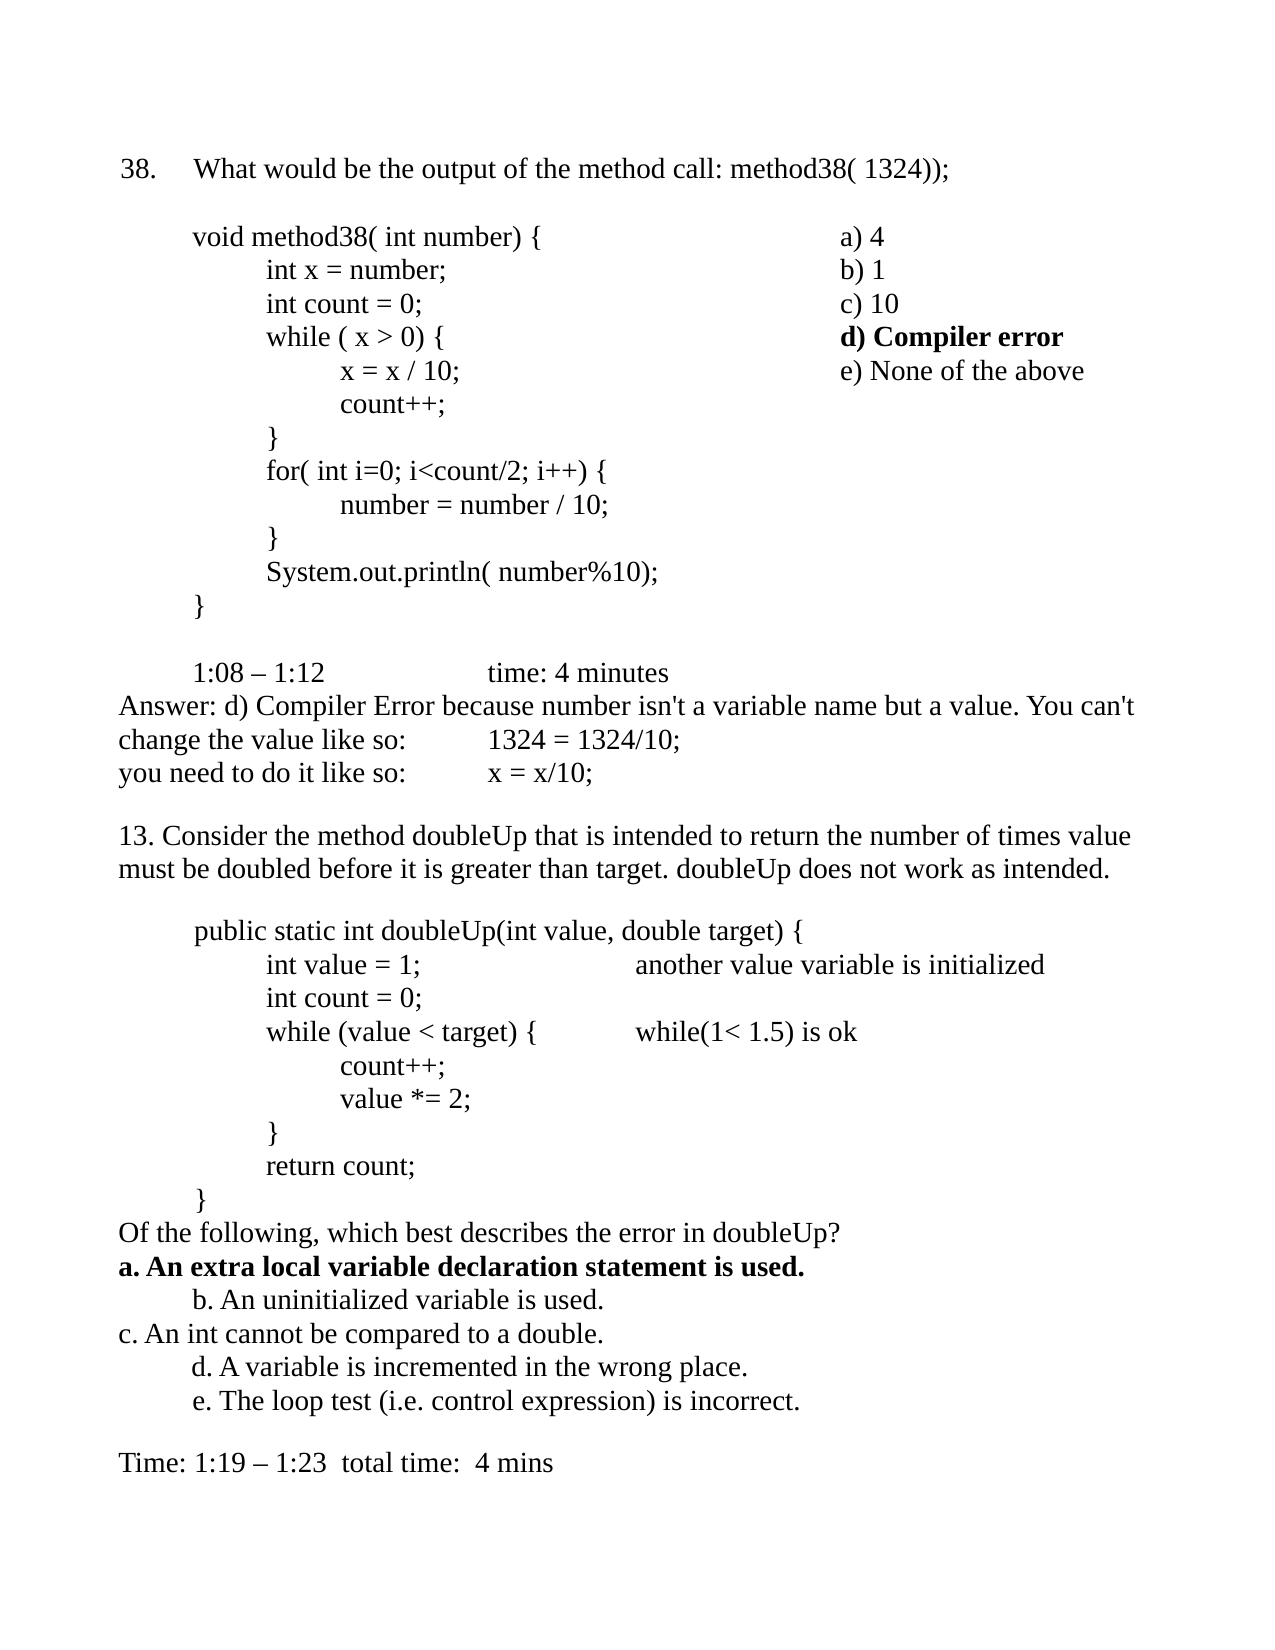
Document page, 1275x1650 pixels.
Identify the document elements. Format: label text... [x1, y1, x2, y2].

text Of the following, which best describes the error in doubleUp? [118, 1215, 1157, 1249]
text public static int doubleUp(int value, double target) { [118, 913, 1157, 947]
text 13. Consider the method doubleUp that is intended to return the number of times value must be doubled before it is greater than target. doubleUp does not work as intended. [118, 818, 1157, 885]
text b. An uninitialized variable is used. [118, 1282, 1157, 1316]
list What would be the output of the method call: method38( 1324)); [118, 152, 1157, 185]
text a. An extra local variable declaration statement is used. [118, 1249, 1157, 1282]
text you need to do it like so: x = x/10; [118, 755, 1157, 789]
list d. A variable is incremented in the wrong place. [118, 1349, 1157, 1383]
text int count = 0; [118, 981, 1157, 1014]
list c. An int cannot be compared to a double. [118, 1316, 1157, 1349]
text count++; [118, 1048, 1157, 1081]
table_header a) 4 b) 1 c) 10 d) Compiler error e) None of the above [838, 219, 1157, 621]
text int value = 1; another value variable is initialized [118, 947, 1157, 981]
table_header void method38( int number) { int x = number; int count = 0; while ( x > 0) { x = x / 10; count++; } for( int i=0; i<count/2; i++) { number = number / 10; } System.out.println( number%10); } [118, 219, 838, 621]
text Answer: d) Compiler Error because number isn't a variable name but a value. You can't change the value like so: 1324 = 1324/10; [118, 688, 1157, 755]
text value *= 2; [118, 1081, 1157, 1115]
text while (value < target) { while(1< 1.5) is ok [118, 1014, 1157, 1048]
text return count; [118, 1148, 1157, 1182]
text } [118, 1182, 1157, 1215]
text Time: 1:19 – 1:23 total time: 4 mins [118, 1445, 1157, 1479]
text } [118, 1115, 1157, 1148]
text e. The loop test (i.e. control expression) is incorrect. [118, 1383, 1157, 1417]
text 1:08 – 1:12 time: 4 minutes [118, 655, 1157, 688]
